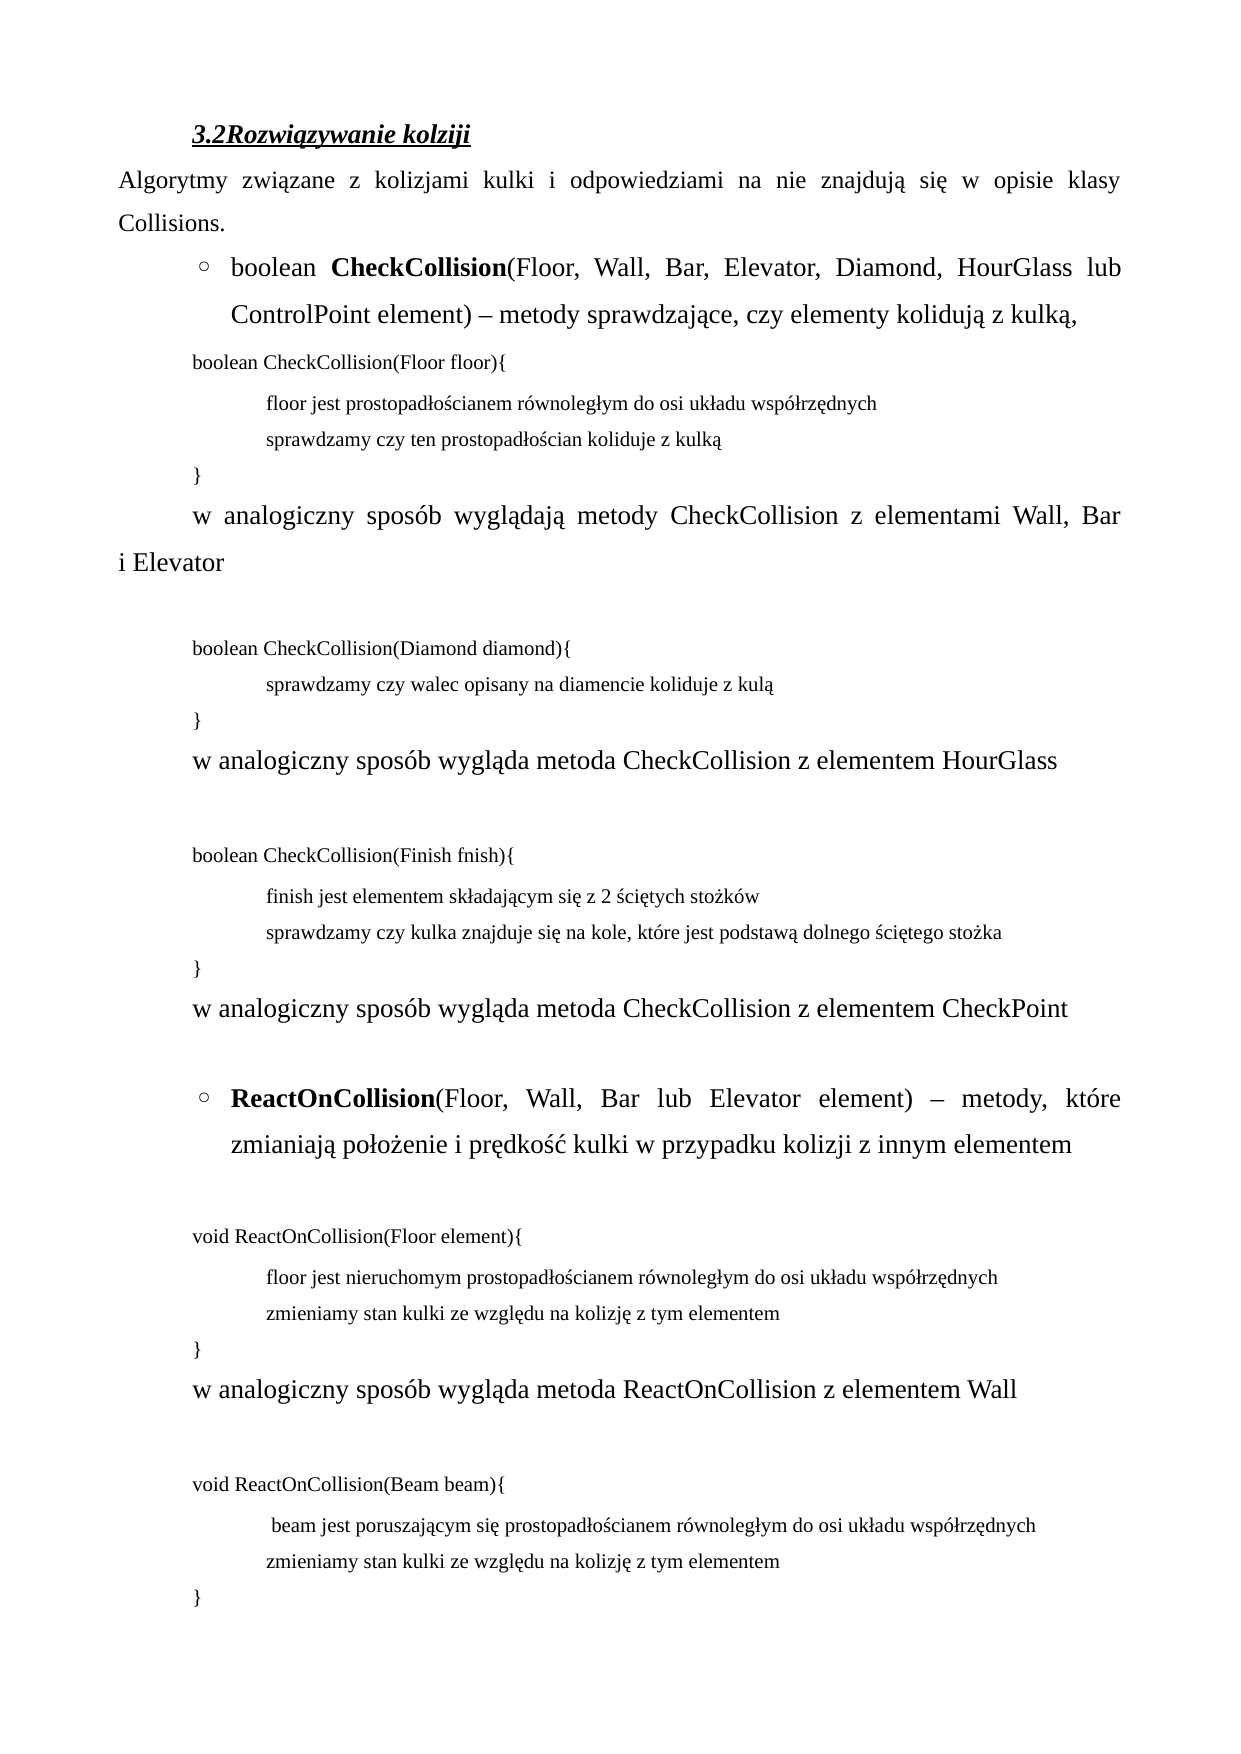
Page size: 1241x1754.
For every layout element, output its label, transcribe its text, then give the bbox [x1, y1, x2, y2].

text w analogiczny sposób wygląda metoda CheckCollision z elementem CheckPoint [118, 992, 1122, 1023]
text boolean CheckCollision(Floor floor){ [118, 344, 1122, 376]
text 3.2Rozwiązywanie kolziji [118, 118, 1122, 149]
list boolean CheckCollision(Floor, Wall, Bar, Elevator, Diamond, HourGlass lub ControlPoint element) – metody sprawdzające, czy elementy kolidują z kulką, [193, 251, 1122, 329]
text floor jest prostopadłościanem równoległym do osi układu współrzędnych [118, 391, 1122, 415]
text } [118, 708, 1122, 732]
text zmieniamy stan kulki ze względu na kolizję z tym elementem [118, 1301, 1122, 1325]
text w analogiczny sposób wygląda metoda ReactOnCollision z elementem Wall [118, 1373, 1122, 1404]
text w analogiczny sposób wyglądają metody CheckCollision z elementami Wall, Bar i Elevator [118, 499, 1122, 577]
text } [118, 1585, 1122, 1609]
text zmieniamy stan kulki ze względu na kolizję z tym elementem [118, 1549, 1122, 1573]
text finish jest elementem składającym się z 2 ściętych stożków [118, 884, 1122, 908]
text } [118, 956, 1122, 980]
text floor jest nieruchomym prostopadłościanem równoległym do osi układu współrzędnych [118, 1265, 1122, 1289]
text sprawdzamy czy walec opisany na diamencie koliduje z kulą [118, 672, 1122, 696]
list ReactOnCollision(Floor, Wall, Bar lub Elevator element) – metody, które zmianiają położenie i prędkość kulki w przypadku kolizji z innym elementem [193, 1082, 1122, 1160]
text boolean CheckCollision(Diamond diamond){ [118, 636, 1122, 660]
text beam jest poruszającym się prostopadłościanem równoległym do osi układu współrzędnych [118, 1513, 1122, 1537]
text w analogiczny sposób wygląda metoda CheckCollision z elementem HourGlass [118, 744, 1122, 775]
text void ReactOnCollision(Floor element){ [118, 1218, 1122, 1249]
text void ReactOnCollision(Beam beam){ [118, 1466, 1122, 1498]
text Algorytmy związane z kolizjami kulki i odpowiedziami na nie znajdują się w opisie klasy Collisions. [118, 165, 1122, 237]
text } [118, 1337, 1122, 1361]
text } [118, 463, 1122, 487]
text sprawdzamy czy ten prostopadłościan koliduje z kulką [118, 427, 1122, 451]
text sprawdzamy czy kulka znajduje się na kole, które jest podstawą dolnego ściętego stożka [118, 920, 1122, 944]
text boolean CheckCollision(Finish fnish){ [118, 837, 1122, 868]
